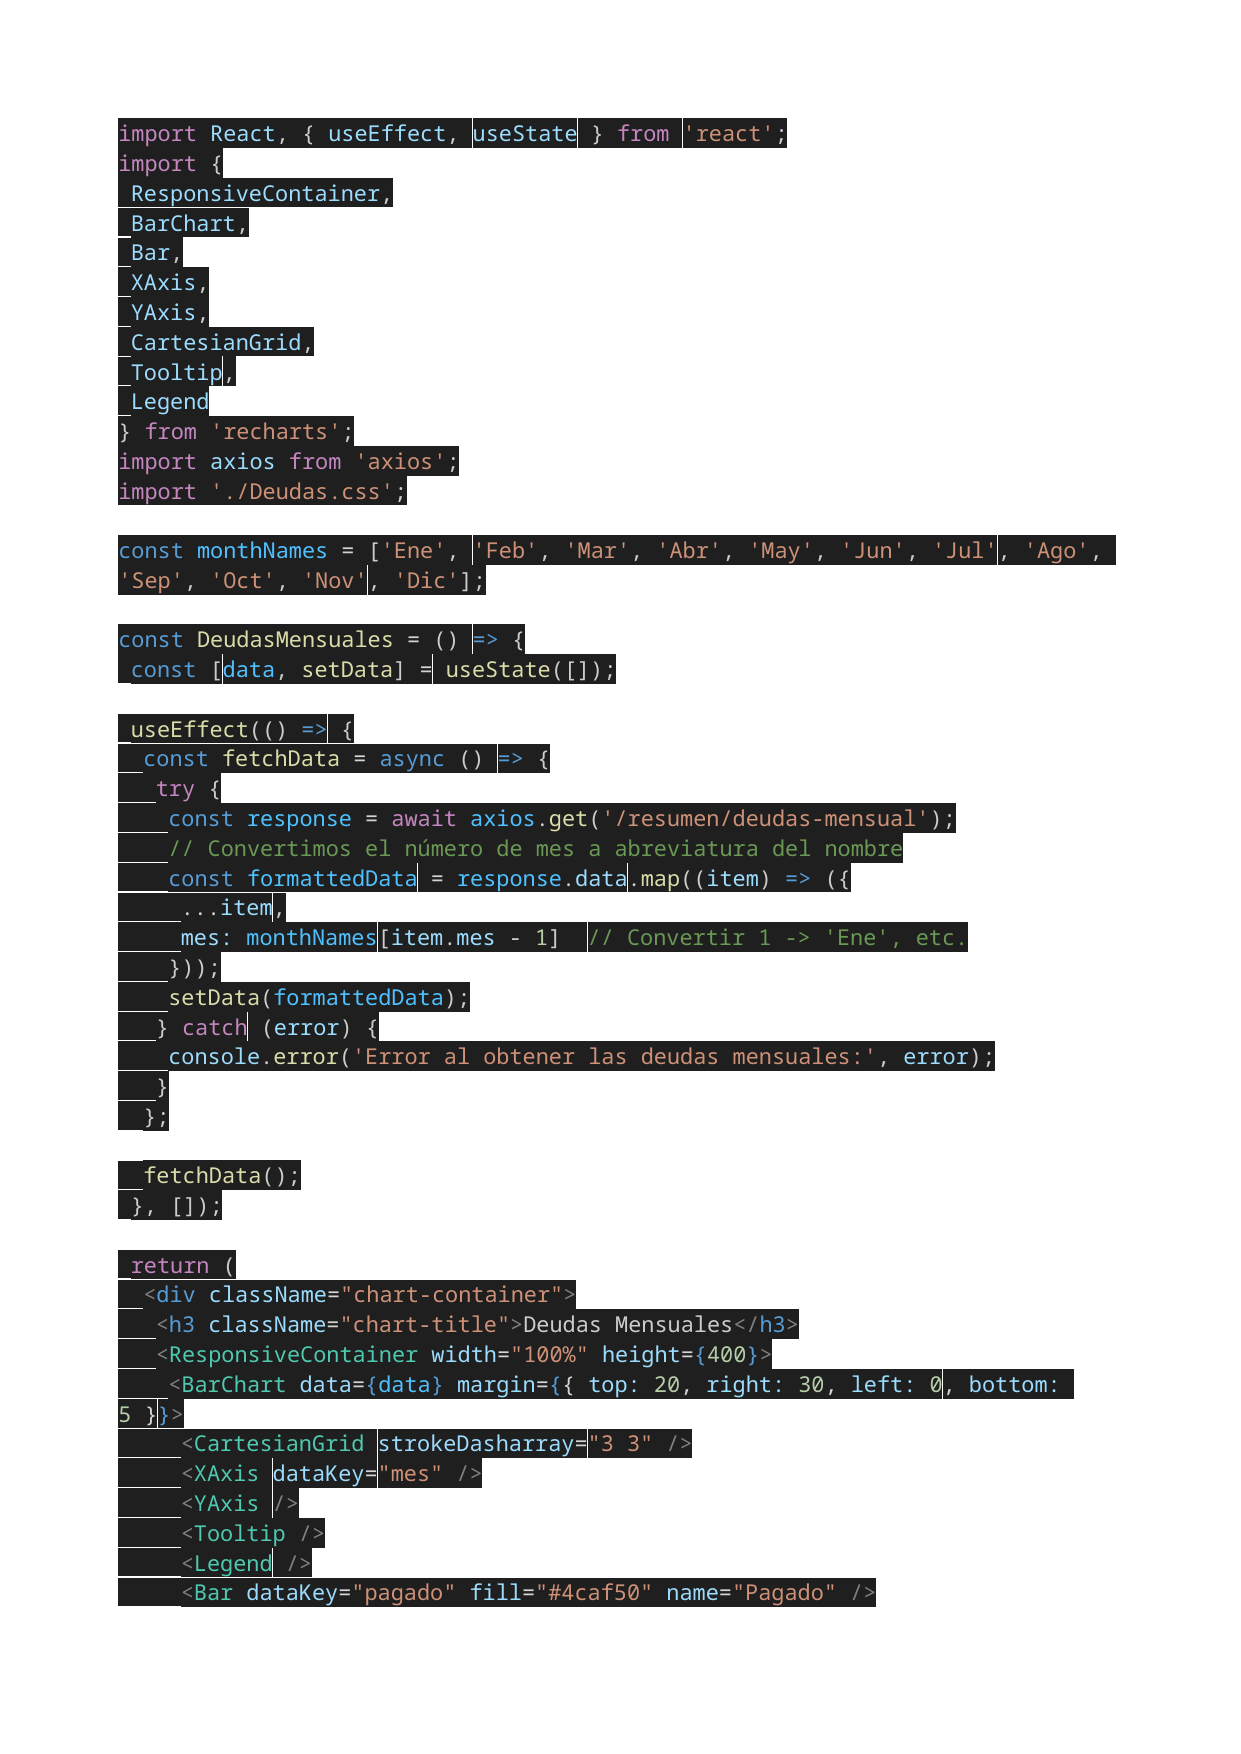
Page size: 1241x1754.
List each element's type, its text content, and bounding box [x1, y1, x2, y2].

text ...item, [118, 892, 1122, 922]
text }, []); [118, 1190, 1122, 1220]
text import './Deudas.css'; [118, 476, 1122, 505]
text import React, { useEffect, useState } from 'react'; [118, 118, 1122, 148]
text XAxis, [118, 267, 1122, 297]
text <BarChart data={data} margin={{ top: 20, right: 30, left: 0, bottom: 5 }}> [118, 1369, 1122, 1428]
text return ( [118, 1250, 1122, 1279]
text <Bar dataKey="pagado" fill="#4caf50" name="Pagado" /> [118, 1577, 1122, 1607]
text const response = await axios.get('/resumen/deudas-mensual'); [118, 803, 1122, 833]
text const fetchData = async () => { [118, 743, 1122, 773]
text Tooltip, [118, 356, 1122, 386]
text CartesianGrid, [118, 327, 1122, 356]
text }; [118, 1101, 1122, 1131]
text const monthNames = ['Ene', 'Feb', 'Mar', 'Abr', 'May', 'Jun', 'Jul', 'Ago', 'Sep', 'Oct', 'Nov', 'Dic']; [118, 535, 1122, 595]
text <ResponsiveContainer width="100%" height={400}> [118, 1339, 1122, 1369]
text console.error('Error al obtener las deudas mensuales:', error); [118, 1041, 1122, 1071]
text <CartesianGrid strokeDasharray="3 3" /> [118, 1428, 1122, 1458]
text })); [118, 952, 1122, 982]
text } [118, 1071, 1122, 1101]
text <div className="chart-container"> [118, 1279, 1122, 1309]
text ResponsiveContainer, [118, 178, 1122, 207]
text } from 'recharts'; [118, 416, 1122, 446]
text // Convertimos el número de mes a abreviatura del nombre [118, 833, 1122, 863]
text Legend [118, 386, 1122, 416]
text <YAxis /> [118, 1488, 1122, 1518]
text <XAxis dataKey="mes" /> [118, 1458, 1122, 1488]
text useEffect(() => { [118, 714, 1122, 743]
text <Legend /> [118, 1548, 1122, 1577]
text const [data, setData] = useState([]); [118, 654, 1122, 684]
text YAxis, [118, 297, 1122, 327]
text BarChart, [118, 207, 1122, 237]
text const formattedData = response.data.map((item) => ({ [118, 863, 1122, 892]
text } catch (error) { [118, 1012, 1122, 1041]
text import axios from 'axios'; [118, 446, 1122, 476]
text try { [118, 773, 1122, 803]
text <Tooltip /> [118, 1518, 1122, 1548]
text fetchData(); [118, 1160, 1122, 1190]
text mes: monthNames[item.mes - 1] // Convertir 1 -> 'Ene', etc. [118, 922, 1122, 952]
text setData(formattedData); [118, 982, 1122, 1012]
text Bar, [118, 237, 1122, 267]
text import { [118, 148, 1122, 178]
text <h3 className="chart-title">Deudas Mensuales</h3> [118, 1309, 1122, 1339]
text const DeudasMensuales = () => { [118, 624, 1122, 654]
